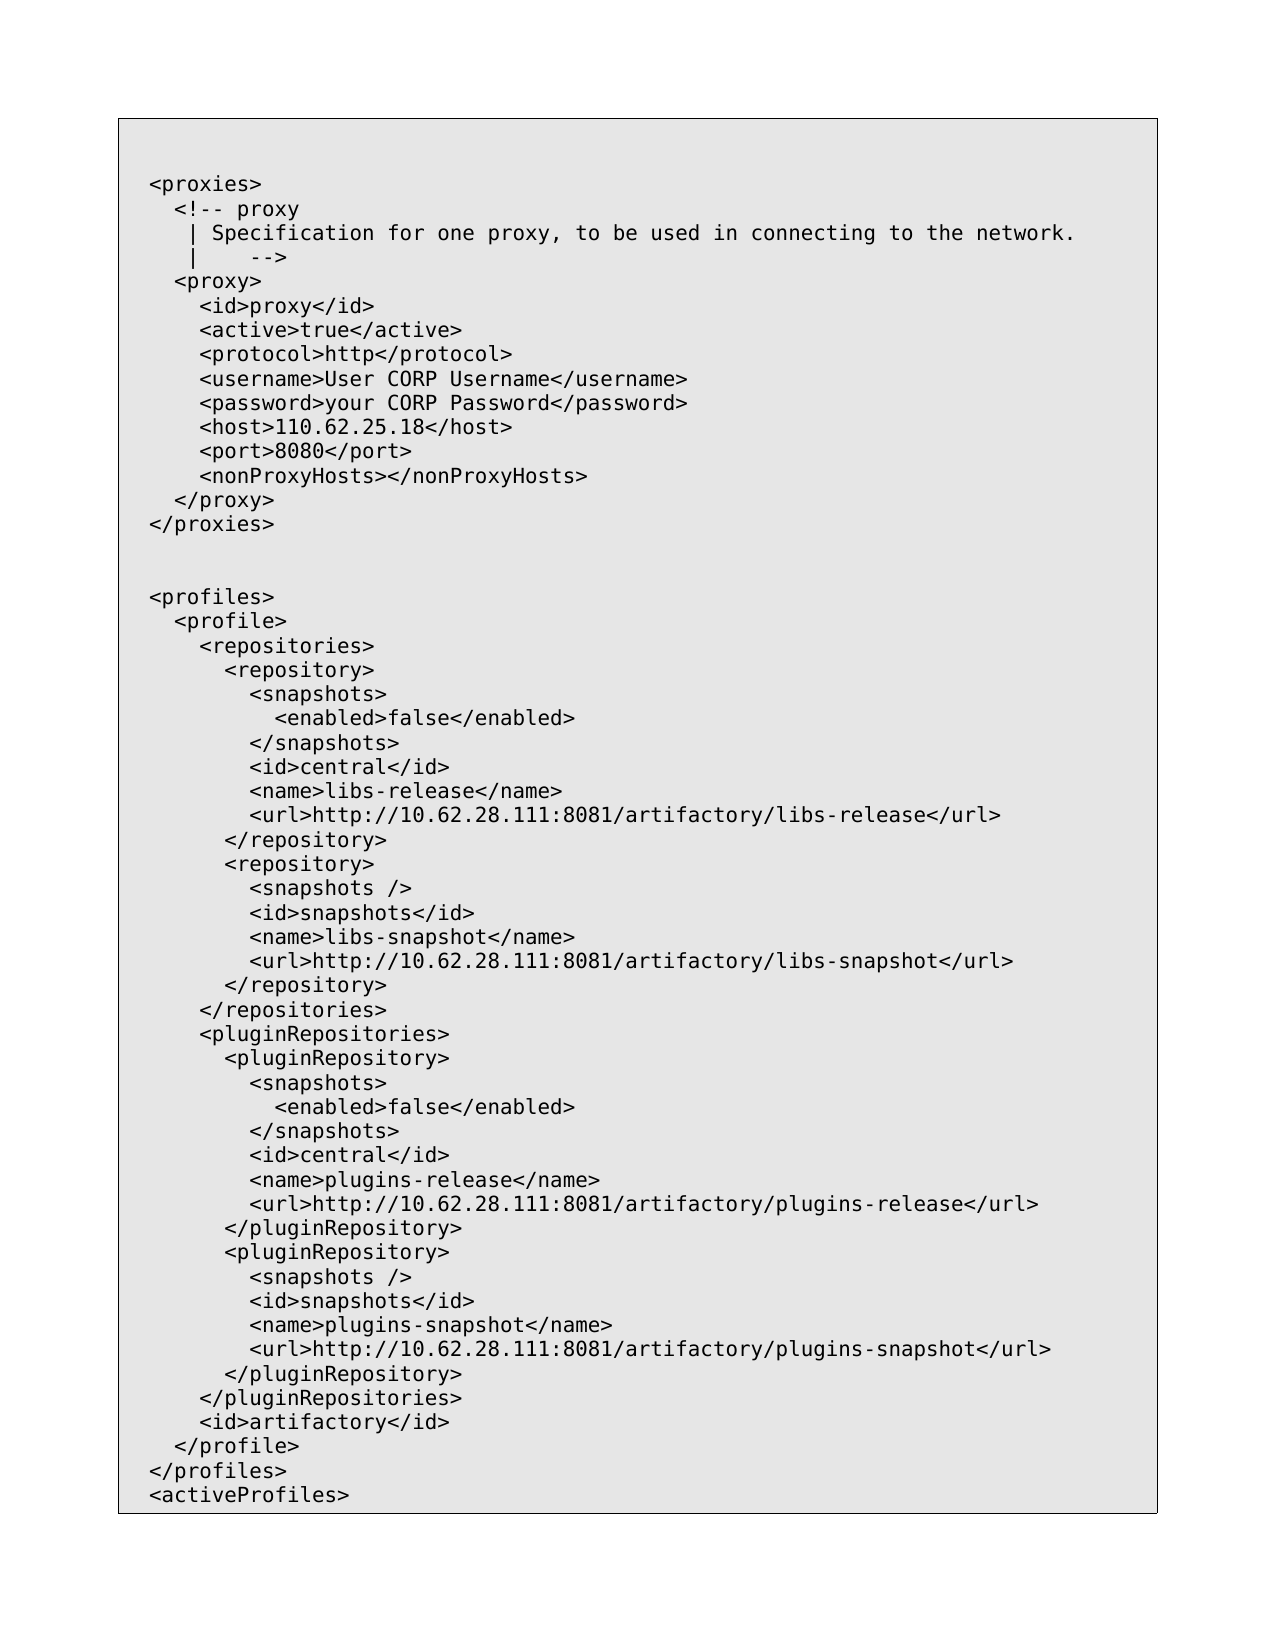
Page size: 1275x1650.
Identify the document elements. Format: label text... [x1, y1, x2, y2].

table_header <proxies> <!-- proxy | Specification for one proxy, to be used in connecting to the network. | --> <proxy> <id>proxy</id> <active>true</active> <protocol>http</protocol> <username>User CORP Username</username> <password>your CORP Password</password> <host>110.62.25.18</host> <port>8080</port> <nonProxyHosts></nonProxyHosts> </proxy> </proxies> <profiles> <profile> <repositories> <repository> <snapshots> <enabled>false</enabled> </snapshots> <id>central</id> <name>libs-release</name> <url>http://10.62.28.111:8081/artifactory/libs-release</url> </repository> <repository> <snapshots /> <id>snapshots</id> <name>libs-snapshot</name> <url>http://10.62.28.111:8081/artifactory/libs-snapshot</url> </repository> </repositories> <pluginRepositories> <pluginRepository> <snapshots> <enabled>false</enabled> </snapshots> <id>central</id> <name>plugins-release</name> <url>http://10.62.28.111:8081/artifactory/plugins-release</url> </pluginRepository> <pluginRepository> <snapshots /> <id>snapshots</id> <name>plugins-snapshot</name> <url>http://10.62.28.111:8081/artifactory/plugins-snapshot</url> </pluginRepository> </pluginRepositories> <id>artifactory</id> </profile> </profiles> <activeProfiles> [119, 119, 1157, 1513]
